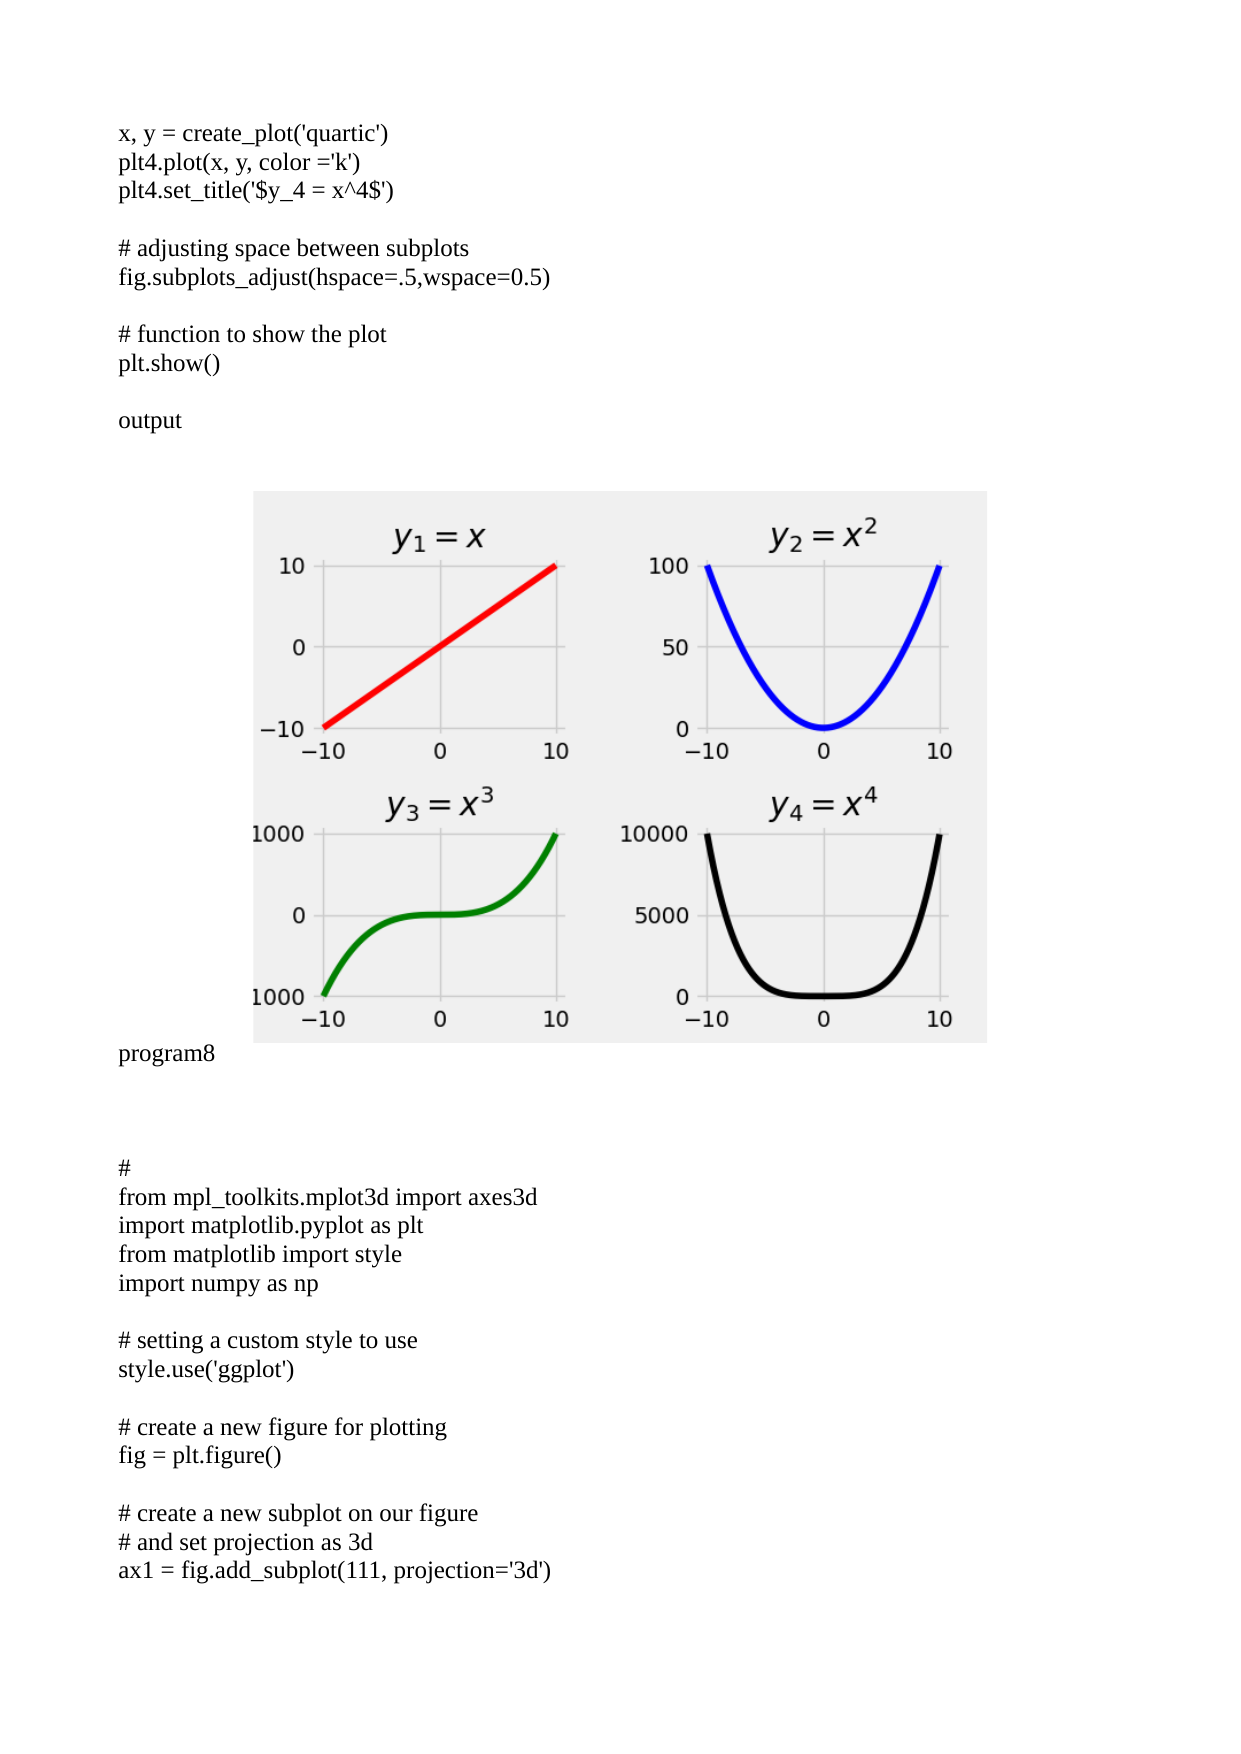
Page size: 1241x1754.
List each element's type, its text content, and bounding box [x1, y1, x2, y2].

text import matplotlib.pyplot as plt [118, 1211, 1122, 1239]
text fig.subplots_adjust(hspace=.5,wspace=0.5) [118, 262, 1122, 291]
text output [118, 406, 1122, 434]
text # create a new figure for plotting [118, 1412, 1122, 1441]
text import numpy as np [118, 1268, 1122, 1297]
text plt.show() [118, 348, 1122, 377]
text plt4.set_title('$y_4 = x^4$') [118, 176, 1122, 204]
text # adjusting space between subplots [118, 233, 1122, 262]
text plt4.plot(x, y, color ='k') [118, 147, 1122, 176]
text # and set projection as 3d [118, 1527, 1122, 1556]
text ax1 = fig.add_subplot(111, projection='3d') [118, 1556, 1122, 1584]
text # create a new subplot on our figure [118, 1498, 1122, 1527]
text # [118, 1153, 1122, 1182]
text from mpl_toolkits.mplot3d import axes3d [118, 1182, 1122, 1211]
text program8 [118, 1038, 1122, 1067]
text # function to show the plot [118, 319, 1122, 348]
text x, y = create_plot('quartic') [118, 118, 1122, 147]
text from matplotlib import style [118, 1239, 1122, 1268]
picture [253, 491, 988, 1043]
text fig = plt.figure() [118, 1441, 1122, 1469]
text style.use('ggplot') [118, 1354, 1122, 1383]
text # setting a custom style to use [118, 1326, 1122, 1354]
